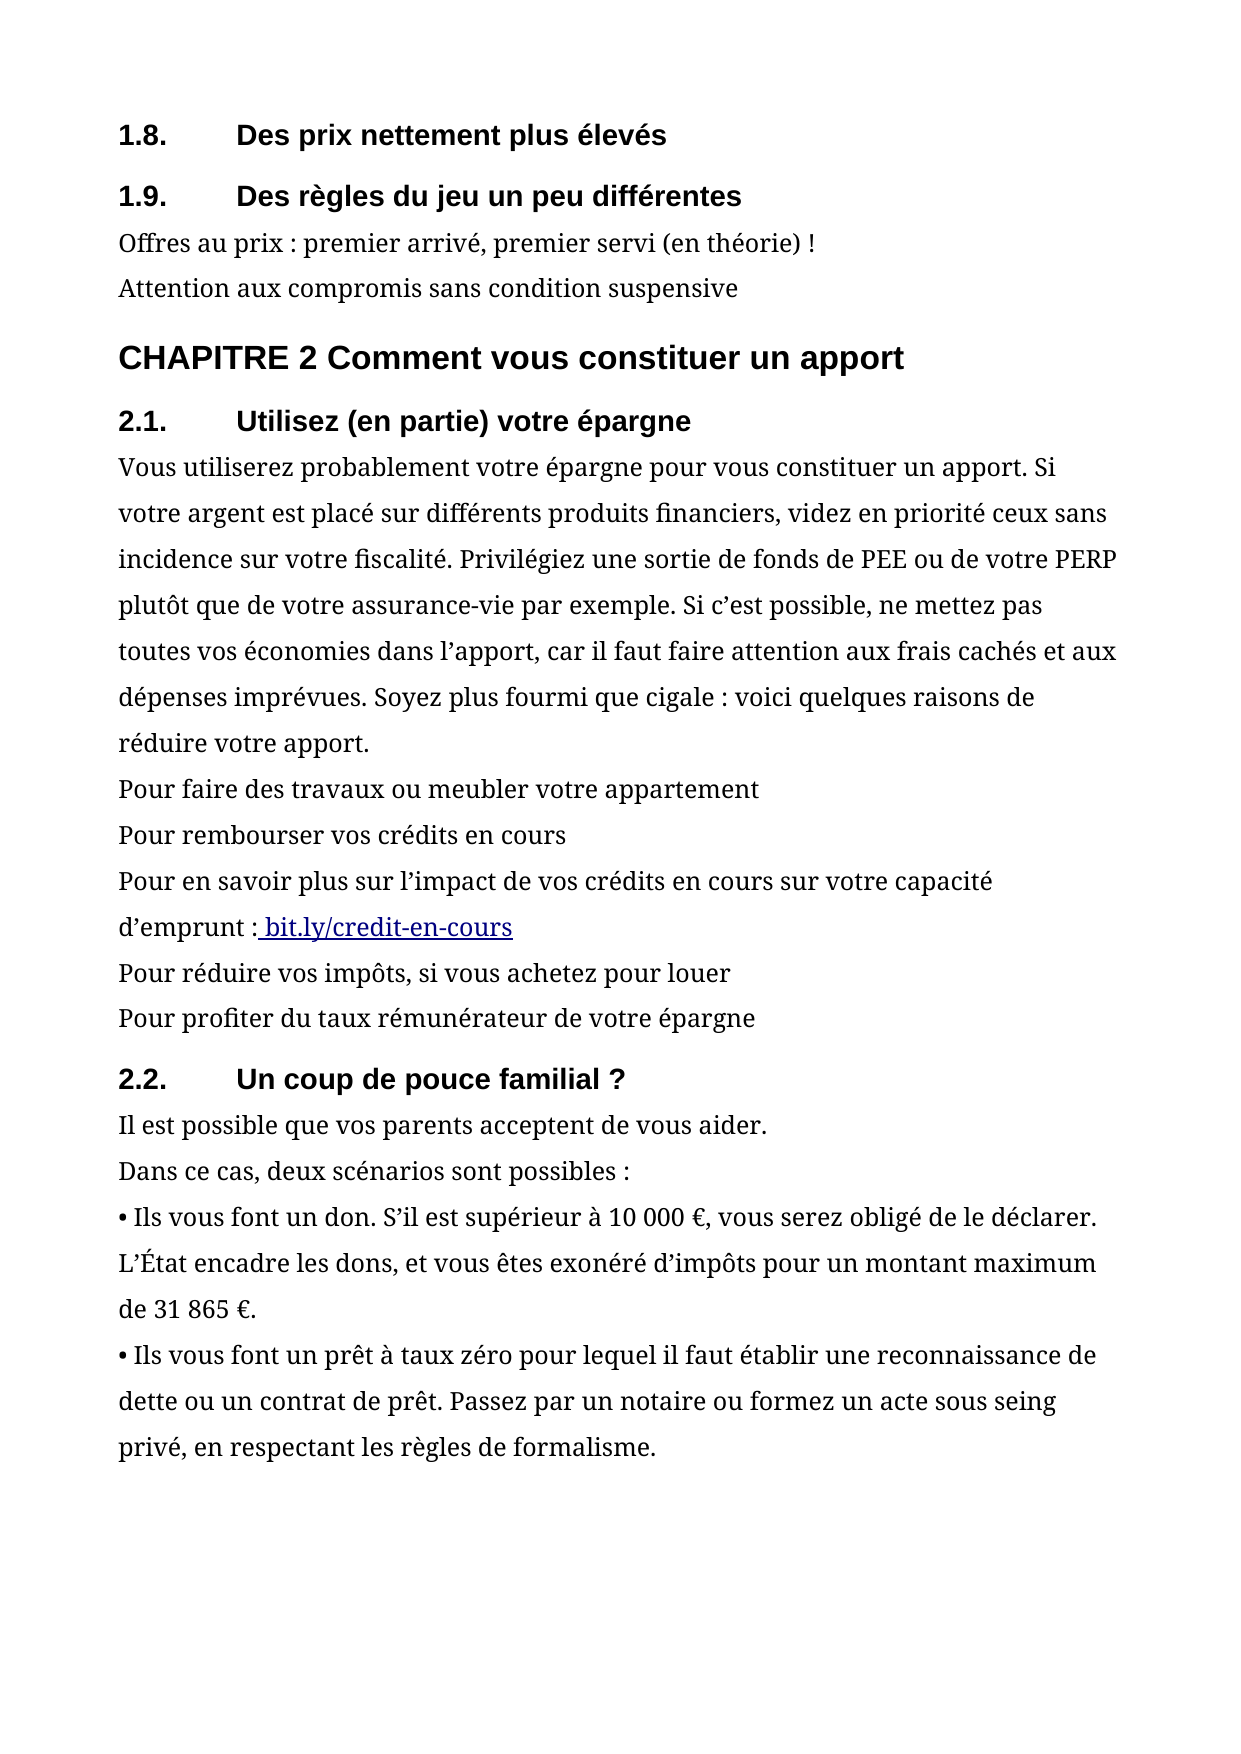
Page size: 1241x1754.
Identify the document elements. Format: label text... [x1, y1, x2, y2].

text Pour profiter du taux rémunérateur de votre épargne [118, 1001, 1122, 1035]
subtitle 1.8. Des prix nettement plus élevés [118, 118, 1122, 152]
text Pour rembourser vos crédits en cours [118, 817, 1122, 851]
text • Ils vous font un prêt à taux zéro pour lequel il faut établir une reconnaissance de dette ou un contrat de prêt. Passez par un notaire ou formez un acte sous seing privé, en respec­tant les règles de formalisme. [118, 1338, 1122, 1463]
text Offres au prix : premier arrivé, premier servi (en théorie) ! [118, 225, 1122, 259]
text Pour en savoir plus sur l’impact de vos crédits en cours sur votre capacité d’emprunt : bit.ly/credit-en-cours [118, 863, 1122, 943]
text Dans ce cas, deux scénarios sont possibles : [118, 1154, 1122, 1188]
text Attention aux compromis sans condition suspensive [118, 271, 1122, 305]
text Il est possible que vos parents ac­ceptent de vous aider. [118, 1108, 1122, 1142]
text Pour faire des travaux ou meubler votre appartement [118, 771, 1122, 806]
text Pour réduire vos impôts, si vous achetez pour louer [118, 955, 1122, 989]
text Vous utiliserez probablement votre épargne pour vous consti­tuer un apport. Si votre argent est placé sur différents produits financiers, videz en priorité ceux sans incidence sur votre fis­calité. Privilégiez une sortie de fonds de PEE ou de votre PERP plutôt que de votre assurance-vie par exemple. Si c’est possible, ne mettez pas toutes vos économies dans l’apport, car il faut faire attention aux frais cachés et aux dépenses imprévues. Soyez plus fourmi que cigale : voici quelques raisons de réduire votre ap­port. [118, 450, 1122, 759]
subtitle 2.2. Un coup de pouce familial ? [118, 1062, 1122, 1095]
subtitle 2.1. Utilisez (en partie) votre épargne [118, 404, 1122, 437]
text • Ils vous font un don. S’il est supérieur à 10 000 €, vous serez obligé de le déclarer. L’État encadre les dons, et vous êtes exo­néré d’impôts pour un montant maximum de 31 865 €. [118, 1200, 1122, 1326]
subtitle CHAPITRE 2 Comment vous constituer un apport [118, 338, 1122, 377]
subtitle 1.9. Des règles du jeu un peu différentes [118, 179, 1122, 213]
